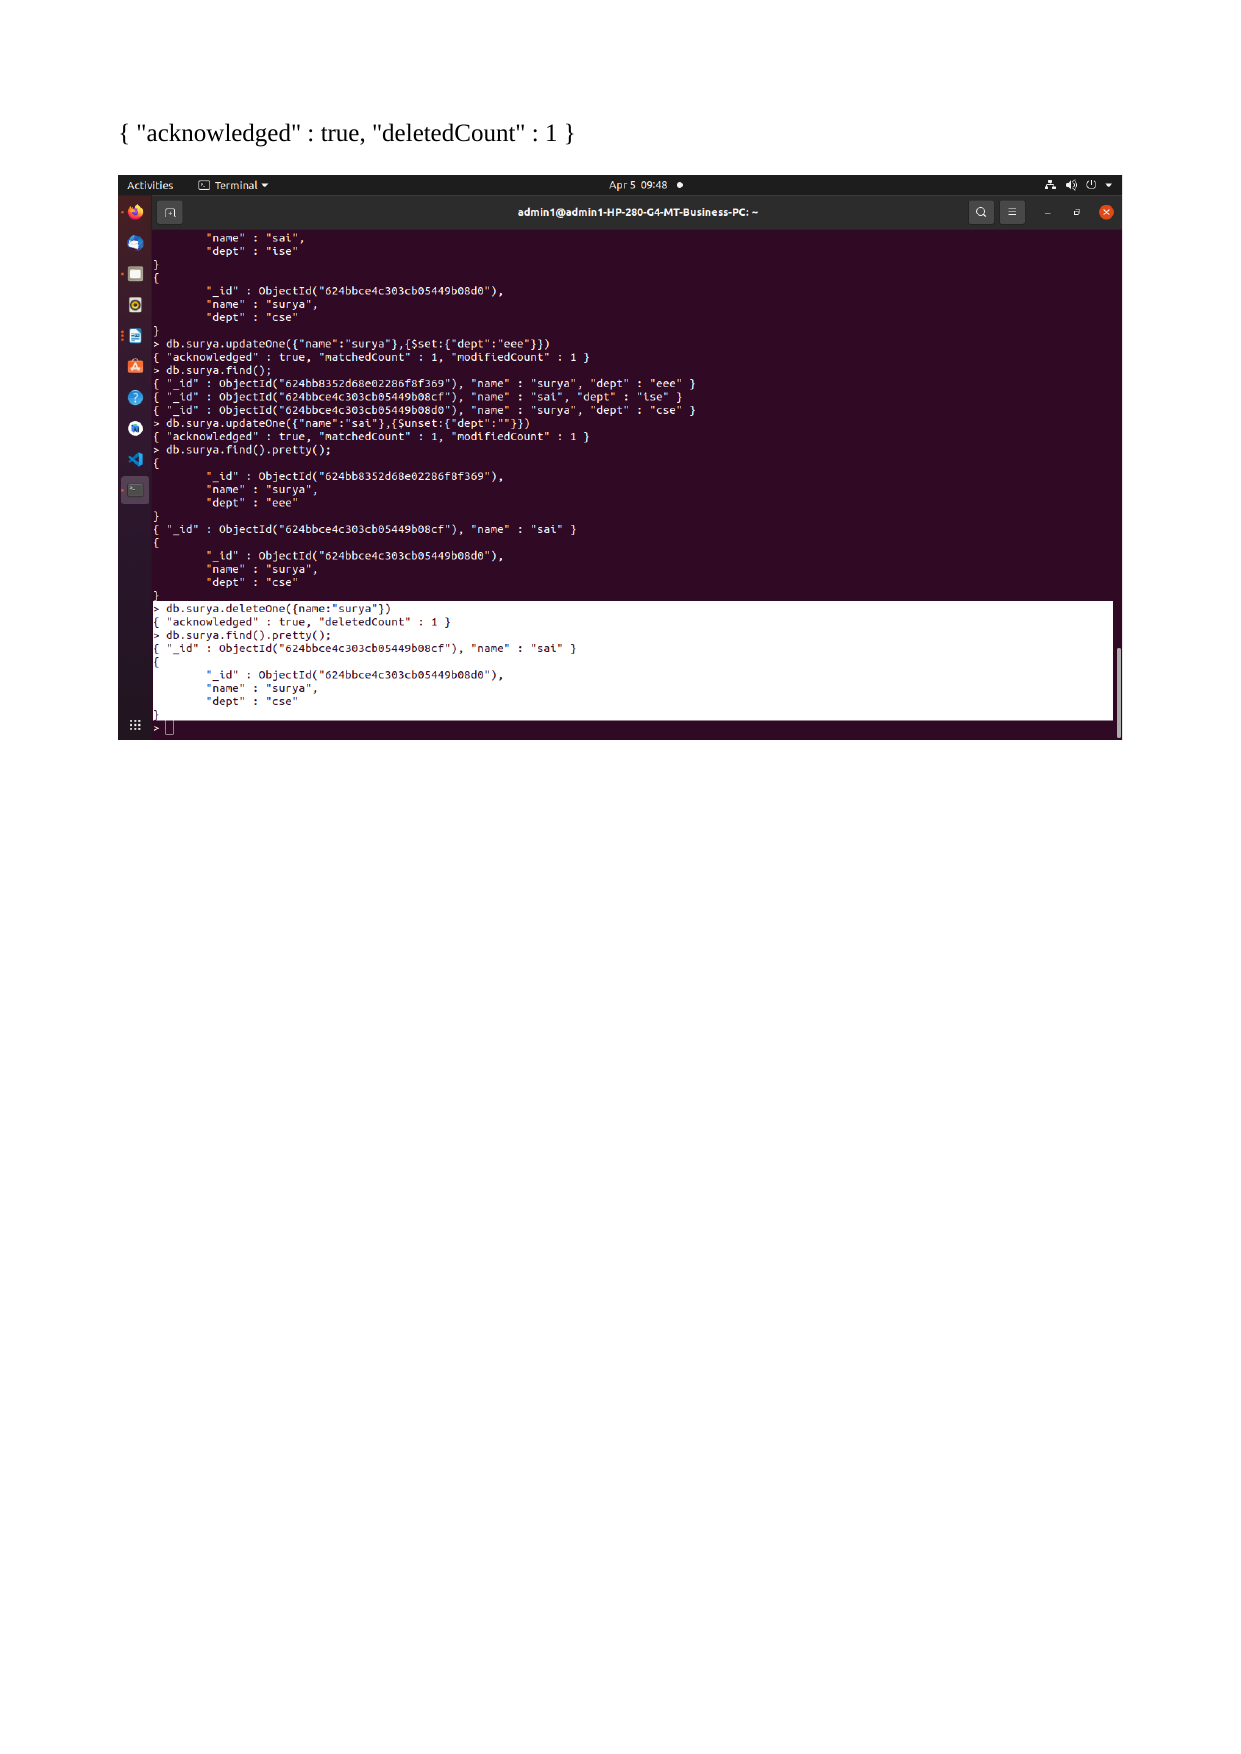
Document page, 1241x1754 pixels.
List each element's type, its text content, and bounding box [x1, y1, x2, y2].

text { "acknowledged" : true, "deletedCount" : 1 } [118, 118, 1122, 147]
picture [118, 175, 1123, 740]
